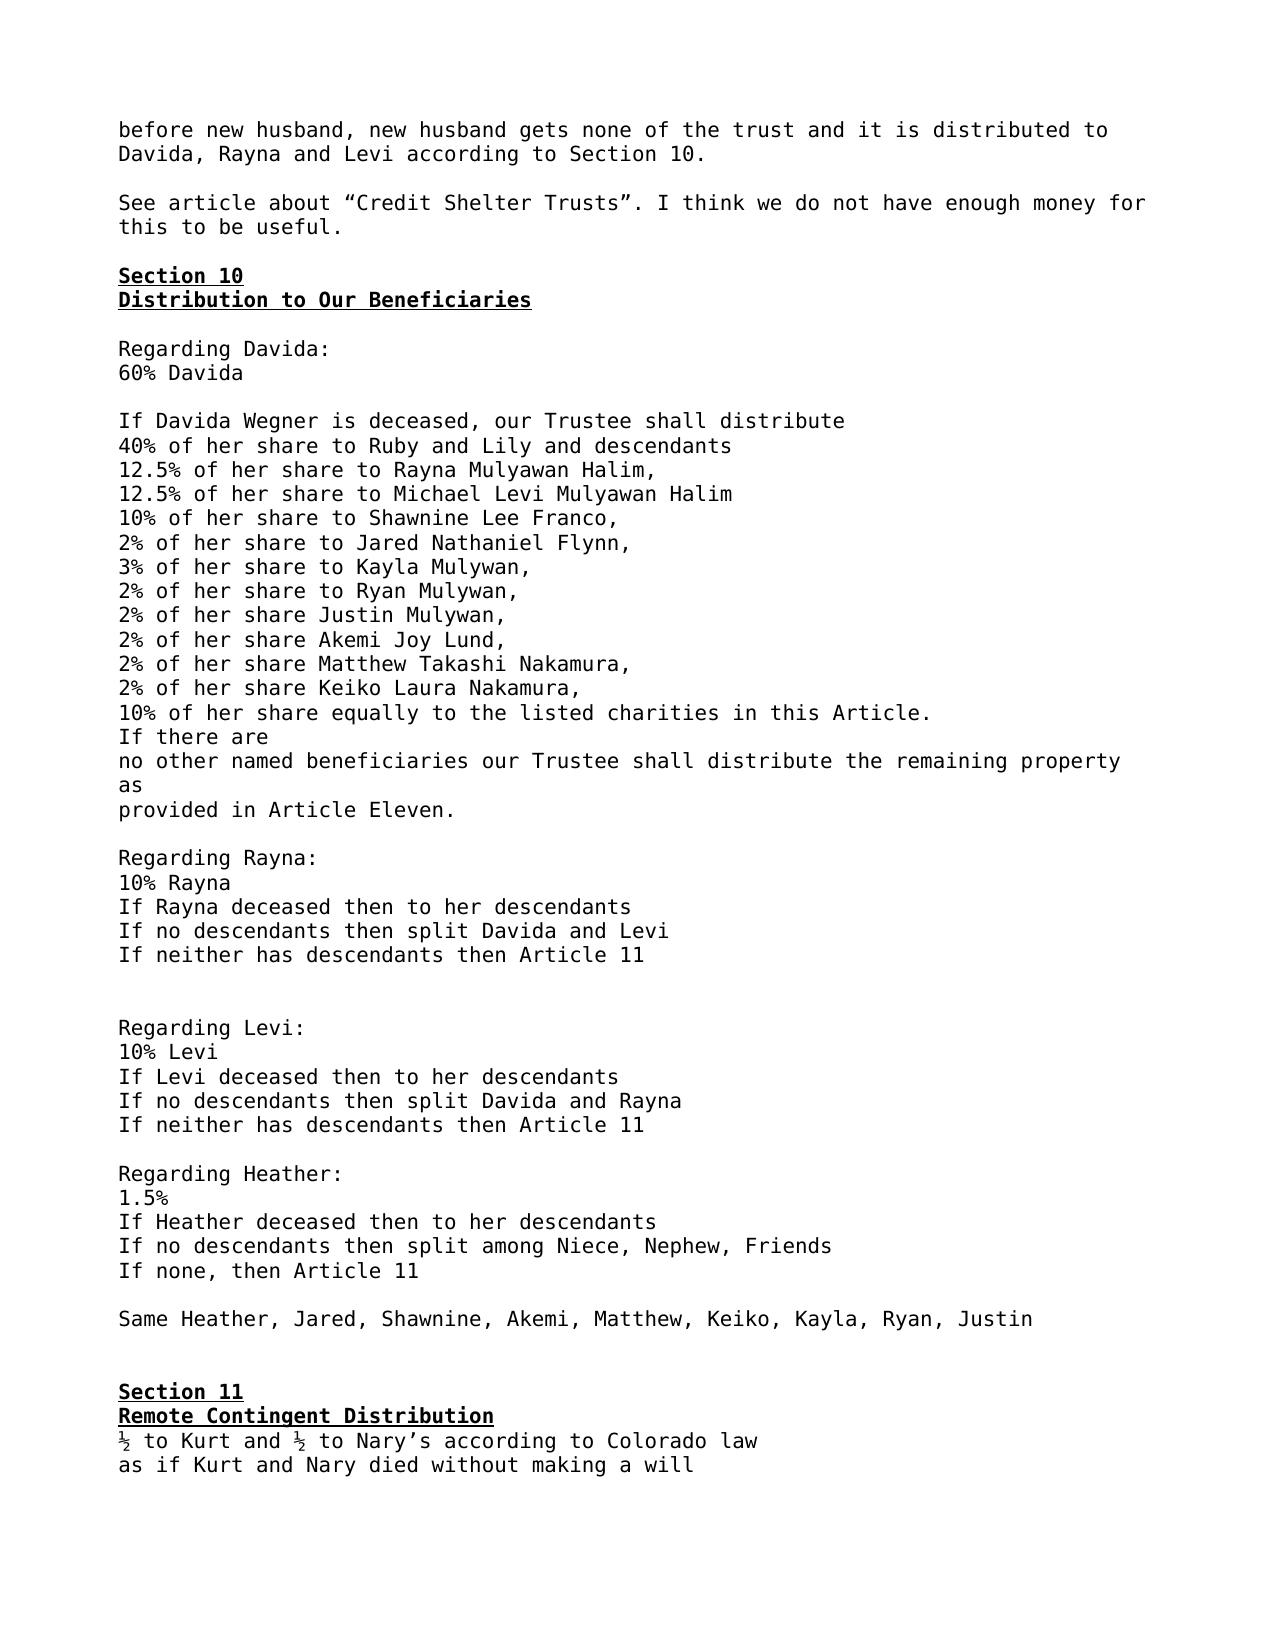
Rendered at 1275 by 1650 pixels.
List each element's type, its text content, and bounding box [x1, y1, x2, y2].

text See article about “Credit Shelter Trusts”. I think we do not have enough money for this to be useful. [118, 191, 1157, 239]
text 40% of her share to Ruby and Lily and descendants [118, 434, 1157, 458]
text 1.5% [118, 1186, 1157, 1210]
text Regarding Rayna: [118, 846, 1157, 871]
text 2% of her share Justin Mulywan, [118, 603, 1157, 628]
text If none, then Article 11 [118, 1259, 1157, 1283]
text Same Heather, Jared, Shawnine, Akemi, Matthew, Keiko, Kayla, Ryan, Justin [118, 1307, 1157, 1332]
text If neither has descendants then Article 11 [118, 1113, 1157, 1137]
text If no descendants then split Davida and Rayna [118, 1089, 1157, 1113]
text If Levi deceased then to her descendants [118, 1065, 1157, 1089]
text If no descendants then split Davida and Levi [118, 919, 1157, 943]
text Regarding Levi: [118, 1016, 1157, 1040]
text If no descendants then split among Niece, Nephew, Friends [118, 1234, 1157, 1259]
text If Davida Wegner is deceased, our Trustee shall distribute [118, 409, 1157, 434]
text 60% Davida [118, 361, 1157, 385]
text 10% of her share to Shawnine Lee Franco, [118, 506, 1157, 531]
text Remote Contingent Distribution [118, 1404, 1157, 1429]
text 3% of her share to Kayla Mulywan, [118, 555, 1157, 579]
text Section 11 [118, 1380, 1157, 1404]
text 12.5% of her share to Rayna Mulyawan Halim, [118, 458, 1157, 482]
text ½ to Kurt and ½ to Nary’s according to Colorado law [118, 1429, 1157, 1453]
text before new husband, new husband gets none of the trust and it is distributed to Davida, Rayna and Levi according to Section 10. [118, 118, 1157, 167]
text 12.5% of her share to Michael Levi Mulyawan Halim [118, 482, 1157, 506]
text 2% of her share Matthew Takashi Nakamura, [118, 652, 1157, 676]
text 10% of her share equally to the listed charities in this Article. [118, 701, 1157, 725]
text If there are [118, 725, 1157, 749]
text no other named beneficiaries our Trustee shall distribute the remaining property as [118, 749, 1157, 798]
text If Rayna deceased then to her descendants [118, 895, 1157, 919]
text Regarding Davida: [118, 337, 1157, 361]
text 2% of her share Akemi Joy Lund, [118, 628, 1157, 652]
text as if Kurt and Nary died without making a will [118, 1453, 1157, 1477]
text Section 10 [118, 264, 1157, 288]
text 10% Levi [118, 1040, 1157, 1065]
text 2% of her share to Ryan Mulywan, [118, 579, 1157, 603]
text 10% Rayna [118, 871, 1157, 895]
text Distribution to Our Beneficiaries [118, 288, 1157, 312]
text 2% of her share to Jared Nathaniel Flynn, [118, 531, 1157, 555]
text If neither has descendants then Article 11 [118, 943, 1157, 968]
text 2% of her share Keiko Laura Nakamura, [118, 676, 1157, 701]
text If Heather deceased then to her descendants [118, 1210, 1157, 1234]
text provided in Article Eleven. [118, 798, 1157, 822]
text Regarding Heather: [118, 1162, 1157, 1186]
